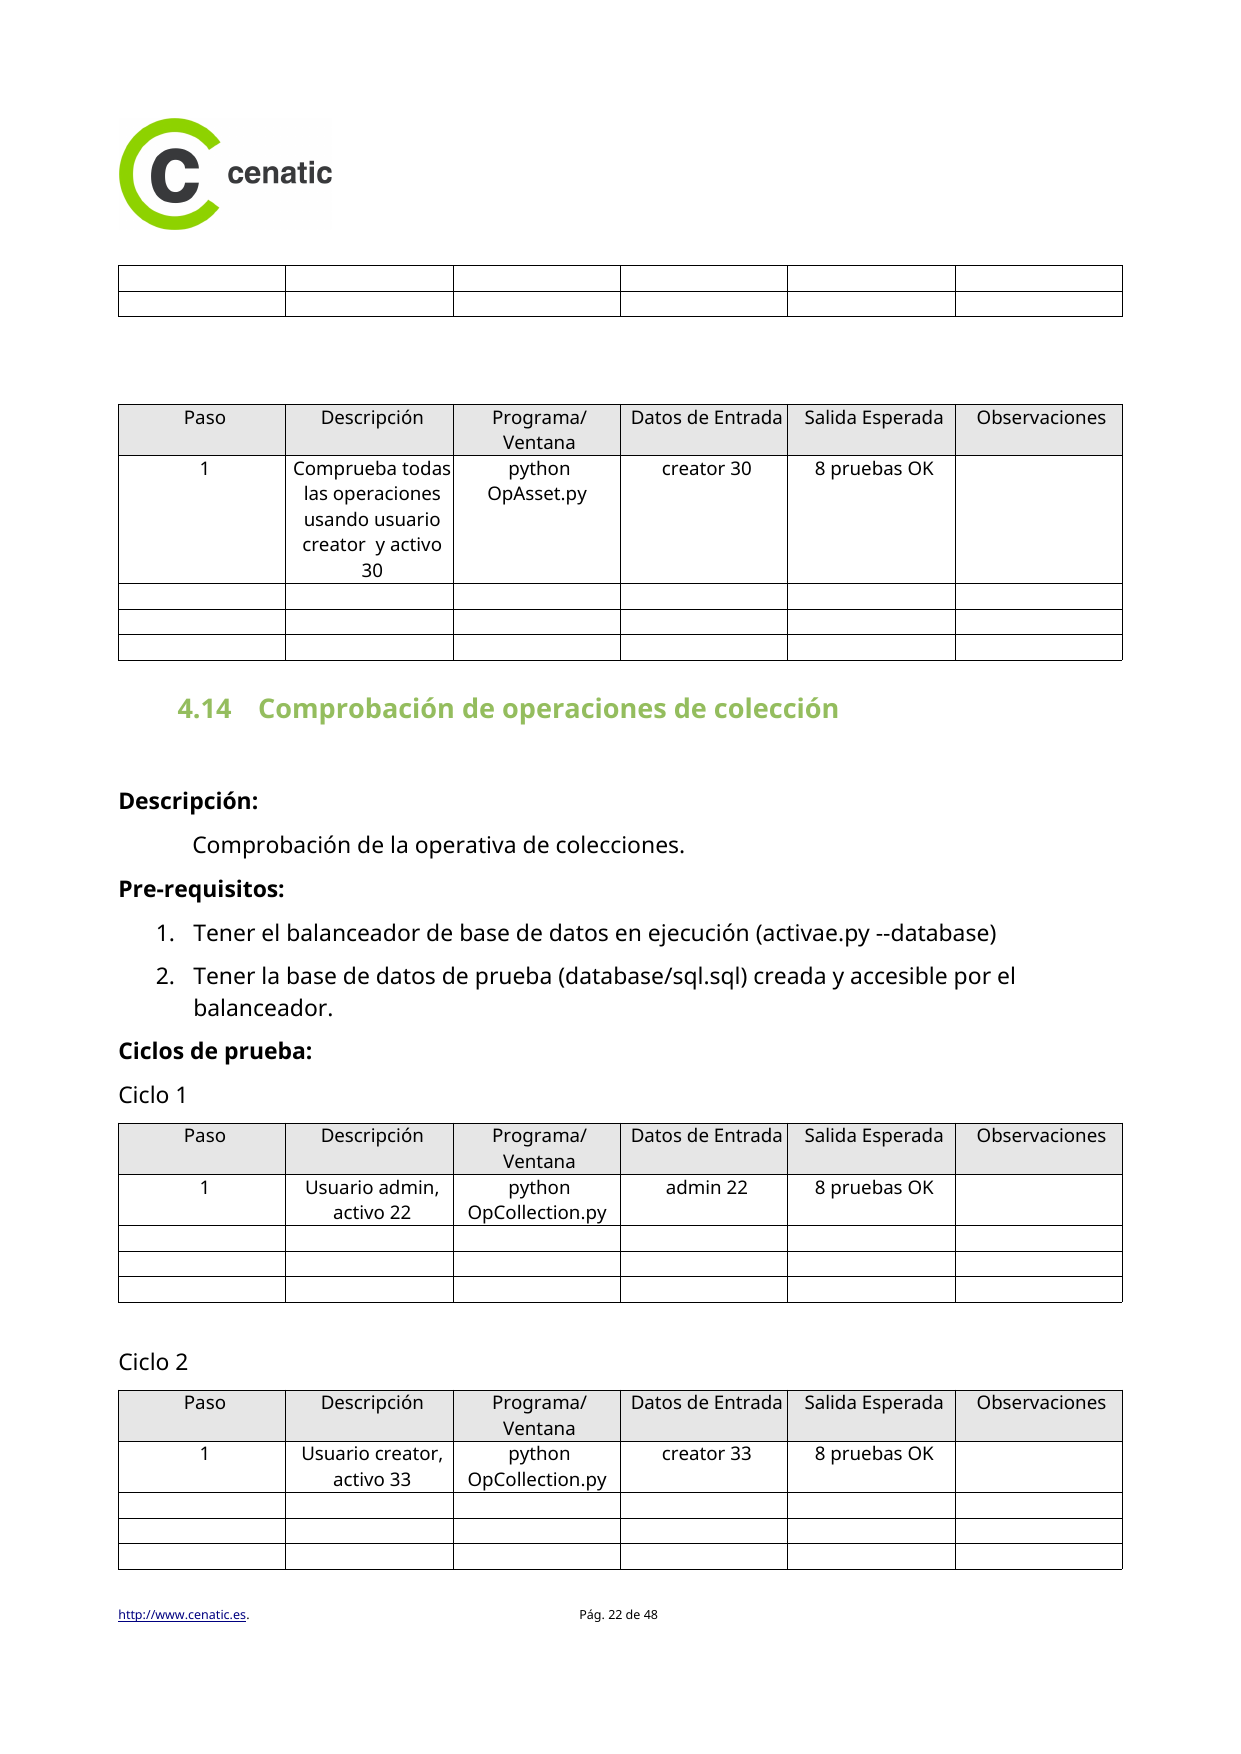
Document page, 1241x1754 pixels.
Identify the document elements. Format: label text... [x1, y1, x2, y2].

table_cell [956, 1277, 1122, 1302]
table_cell creator 30 [621, 456, 787, 583]
table_header Observaciones [956, 405, 1122, 455]
table_cell [119, 1544, 285, 1569]
table_cell python OpCollection.py [454, 1175, 620, 1225]
text Pre-requisitos: [118, 873, 1122, 904]
table_cell [286, 1493, 453, 1517]
table_cell [454, 292, 620, 316]
table_cell [621, 1544, 787, 1569]
text Ciclo 1 [118, 1079, 1122, 1110]
table_header Programa/Ventana [454, 1391, 620, 1441]
table_header Datos de Entrada [621, 1124, 787, 1174]
table_cell [454, 635, 620, 660]
table_cell [119, 292, 285, 316]
table_cell [119, 610, 285, 634]
table_cell [454, 266, 620, 291]
list Tener la base de datos de prueba (database/sql.sql) creada y accesible por el balanceador. [156, 960, 1122, 1023]
table_header Descripción [286, 1124, 453, 1174]
table_cell [621, 610, 787, 634]
table_cell [119, 266, 285, 291]
table_cell [286, 584, 453, 608]
table_cell [454, 1277, 620, 1302]
table_cell [788, 1252, 955, 1276]
table_cell [119, 635, 285, 660]
table_header Datos de Entrada [621, 1391, 787, 1441]
text Comprobación de la operativa de colecciones. [192, 829, 1122, 860]
table_cell [788, 635, 955, 660]
table_cell [286, 1277, 453, 1302]
table_cell python OpCollection.py [454, 1442, 620, 1492]
table_header Observaciones [956, 1124, 1122, 1174]
table_header Programa/Ventana [454, 405, 620, 455]
table_cell [788, 1544, 955, 1569]
table_cell 8 pruebas OK [788, 1175, 955, 1225]
table_cell [956, 1519, 1122, 1543]
table_cell [621, 1226, 787, 1251]
table_cell [286, 1519, 453, 1543]
table_cell [454, 610, 620, 634]
text Descripción: [118, 785, 1122, 816]
table_cell python OpAsset.py [454, 456, 620, 583]
table_cell [286, 266, 453, 291]
table_cell [454, 584, 620, 608]
table_cell [956, 1493, 1122, 1517]
list Tener el balanceador de base de datos en ejecución (activae.py --database) [156, 916, 1122, 948]
table_cell [621, 292, 787, 316]
table_cell [286, 292, 453, 316]
table_cell Usuario admin, activo 22 [286, 1175, 453, 1225]
table_cell [788, 1493, 955, 1517]
table_cell 1 [119, 456, 285, 583]
text Ciclos de prueba: [118, 1035, 1122, 1066]
table_cell [788, 292, 955, 316]
table_cell [956, 266, 1122, 291]
table_cell [119, 1519, 285, 1543]
table_header Salida Esperada [788, 405, 955, 455]
table_header Salida Esperada [788, 1124, 955, 1174]
text Ciclo 2 [118, 1346, 1122, 1377]
table_cell creator 33 [621, 1442, 787, 1492]
table_header Programa/Ventana [454, 1124, 620, 1174]
table_cell [788, 1226, 955, 1251]
table_header Descripción [286, 405, 453, 455]
table_cell [286, 1226, 453, 1251]
table_header Paso [119, 405, 285, 455]
table_cell Usuario creator, activo 33 [286, 1442, 453, 1492]
table_header Descripción [286, 1391, 453, 1441]
table_cell [119, 1493, 285, 1517]
table_cell [454, 1226, 620, 1251]
table_cell 8 pruebas OK [788, 1442, 955, 1492]
table_header Observaciones [956, 1391, 1122, 1441]
table_cell 1 [119, 1175, 285, 1225]
table_cell [286, 1544, 453, 1569]
table_header Datos de Entrada [621, 405, 787, 455]
table_header Paso [119, 1124, 285, 1174]
table_cell [956, 1252, 1122, 1276]
table_cell [454, 1544, 620, 1569]
table_cell [956, 456, 1122, 583]
table_cell [788, 1277, 955, 1302]
table_cell [788, 1519, 955, 1543]
table_cell [119, 1226, 285, 1251]
table_cell [956, 1544, 1122, 1569]
table_cell [956, 584, 1122, 608]
picture [119, 118, 332, 230]
table_cell [956, 610, 1122, 634]
table_cell [454, 1493, 620, 1517]
table_cell [119, 1277, 285, 1302]
table_cell [286, 635, 453, 660]
table_cell [454, 1252, 620, 1276]
table_header Paso [119, 1391, 285, 1441]
table_cell [119, 584, 285, 608]
table_cell [621, 1493, 787, 1517]
table_cell [621, 266, 787, 291]
table_cell [621, 1519, 787, 1543]
table_header Salida Esperada [788, 1391, 955, 1441]
table_cell admin 22 [621, 1175, 787, 1225]
table_cell [621, 635, 787, 660]
table_cell [286, 1252, 453, 1276]
table_cell [956, 1226, 1122, 1251]
table_cell [956, 292, 1122, 316]
table_cell 8 pruebas OK [788, 456, 955, 583]
table_cell Comprueba todas las operaciones usando usuario creator y activo 30 [286, 456, 453, 583]
table_cell [119, 1252, 285, 1276]
table_cell [454, 1519, 620, 1543]
table_cell [788, 584, 955, 608]
subtitle Comprobación de operaciones de colección [118, 689, 1122, 726]
table_cell [956, 1175, 1122, 1225]
table_cell [788, 266, 955, 291]
table_cell [621, 584, 787, 608]
table_cell [286, 610, 453, 634]
table_cell [621, 1252, 787, 1276]
table_cell [621, 1277, 787, 1302]
table_cell [956, 635, 1122, 660]
table_cell 1 [119, 1442, 285, 1492]
table_cell [788, 610, 955, 634]
table_cell [956, 1442, 1122, 1492]
